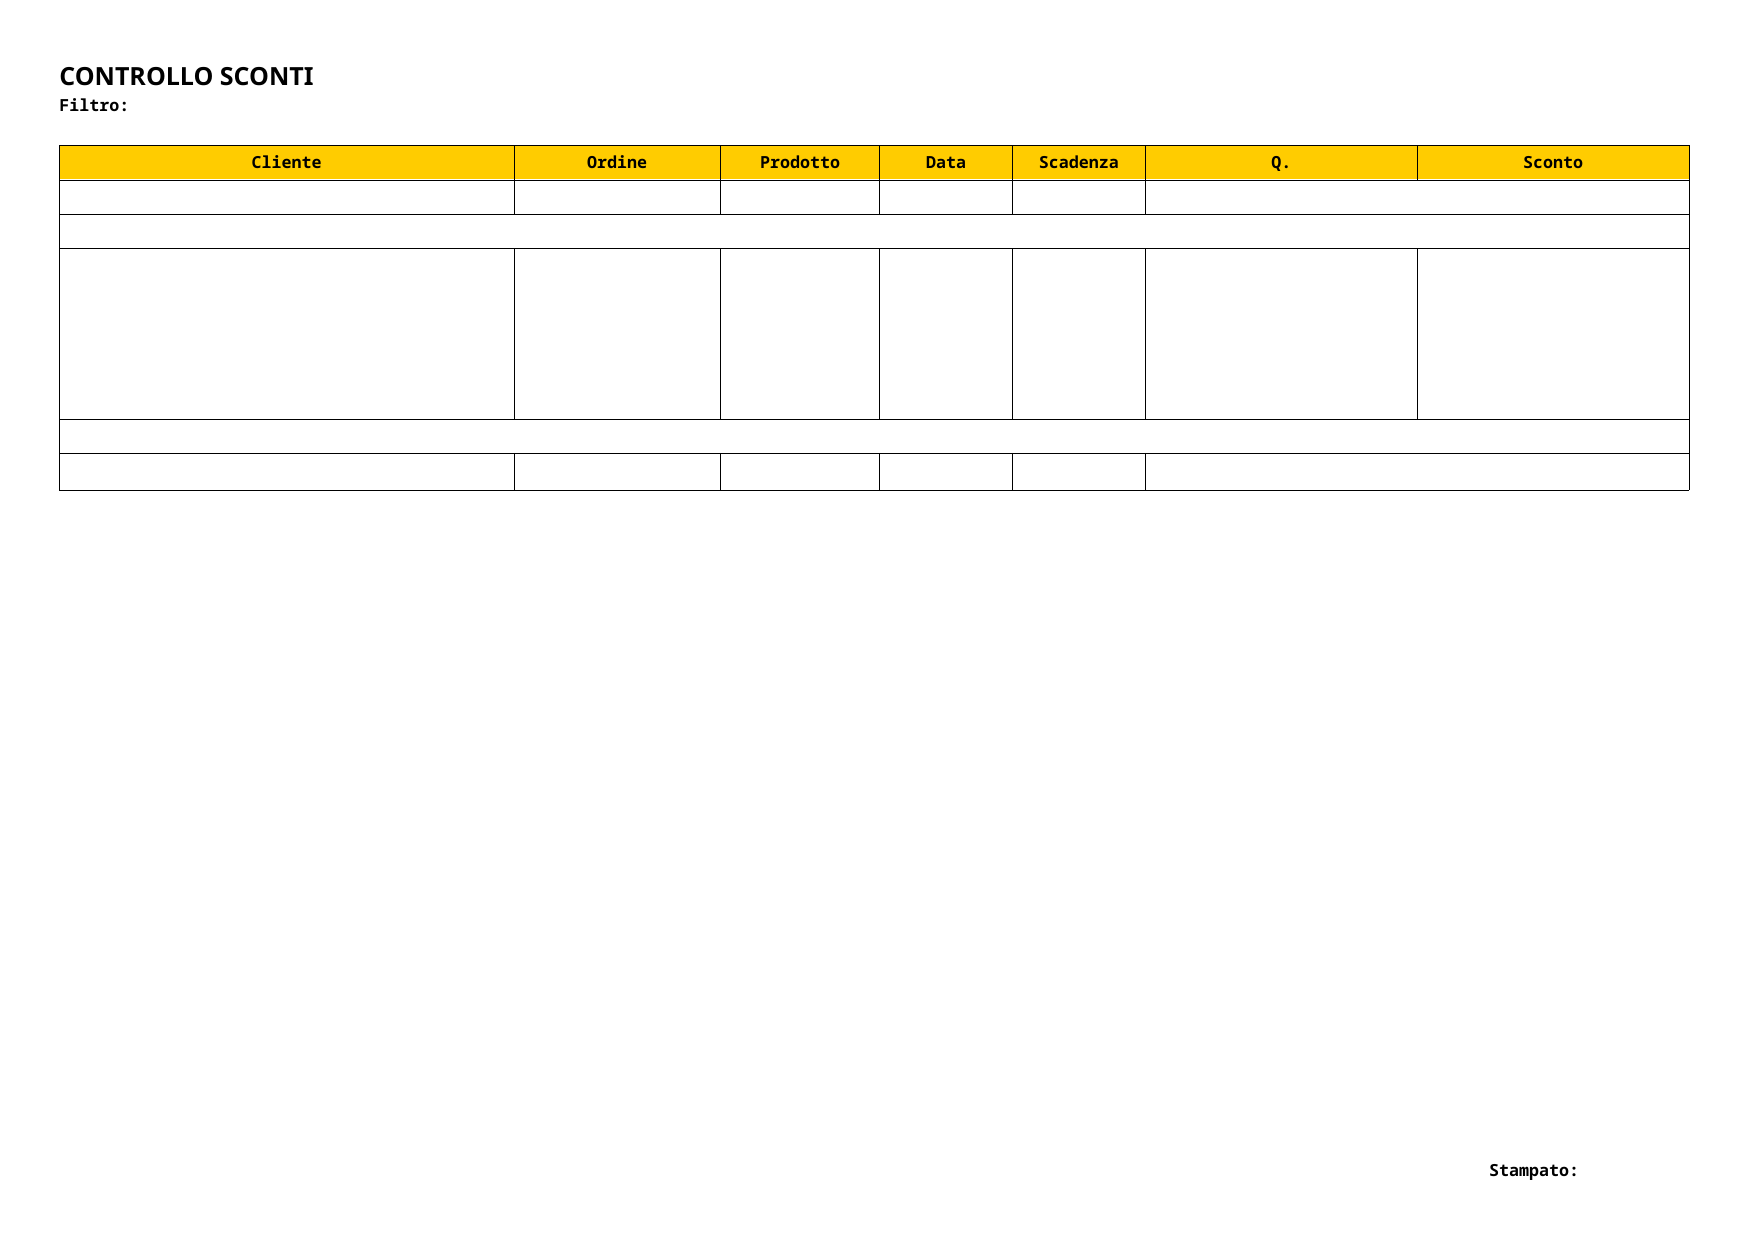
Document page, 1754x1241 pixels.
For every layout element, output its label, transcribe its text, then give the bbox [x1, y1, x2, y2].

table_cell </if> [60, 420, 1689, 453]
table_cell [721, 454, 879, 490]
table_cell [880, 181, 1012, 214]
table_cell <line.product_uom_qty> [1146, 249, 1417, 419]
table_cell [515, 181, 720, 214]
table_cell <line.order_id.name> [515, 249, 720, 419]
table_cell [1013, 181, 1145, 214]
table_cell </for> [60, 454, 514, 490]
table_cell <if test="line.discount > data.get('discount_limit', 0)"> [60, 215, 1689, 248]
table_cell [721, 181, 879, 214]
table_cell <line.multi_discount_rates> [1418, 249, 1689, 419]
table_cell [1013, 454, 1145, 490]
table_cell [880, 454, 1012, 490]
table_header Ordine [515, 146, 720, 179]
table_header Prodotto [721, 146, 879, 179]
table_cell <for each="line in get_object_line(data)"> [60, 181, 514, 214]
table_cell <formatLang(line.order_id.date_order, date=True) if line.order_id.date_order else ''> [880, 249, 1012, 419]
table_cell [1146, 181, 1689, 214]
table_header Scadenza [1013, 146, 1145, 179]
table_header Sconto [1418, 146, 1689, 179]
table_cell <line.product_id.default_code> [721, 249, 879, 419]
table_cell [1146, 454, 1689, 490]
table_header Cliente [60, 146, 514, 179]
table_header Data [880, 146, 1012, 179]
table_header Q. [1146, 146, 1417, 179]
table_cell <formatLang(line.order_id.date_deadline, date=True) if line.order_id.date_deadline else ''> [1013, 249, 1145, 419]
table_cell [515, 454, 720, 490]
table_cell <line.order_id.partner_id.name> [60, 249, 514, 419]
